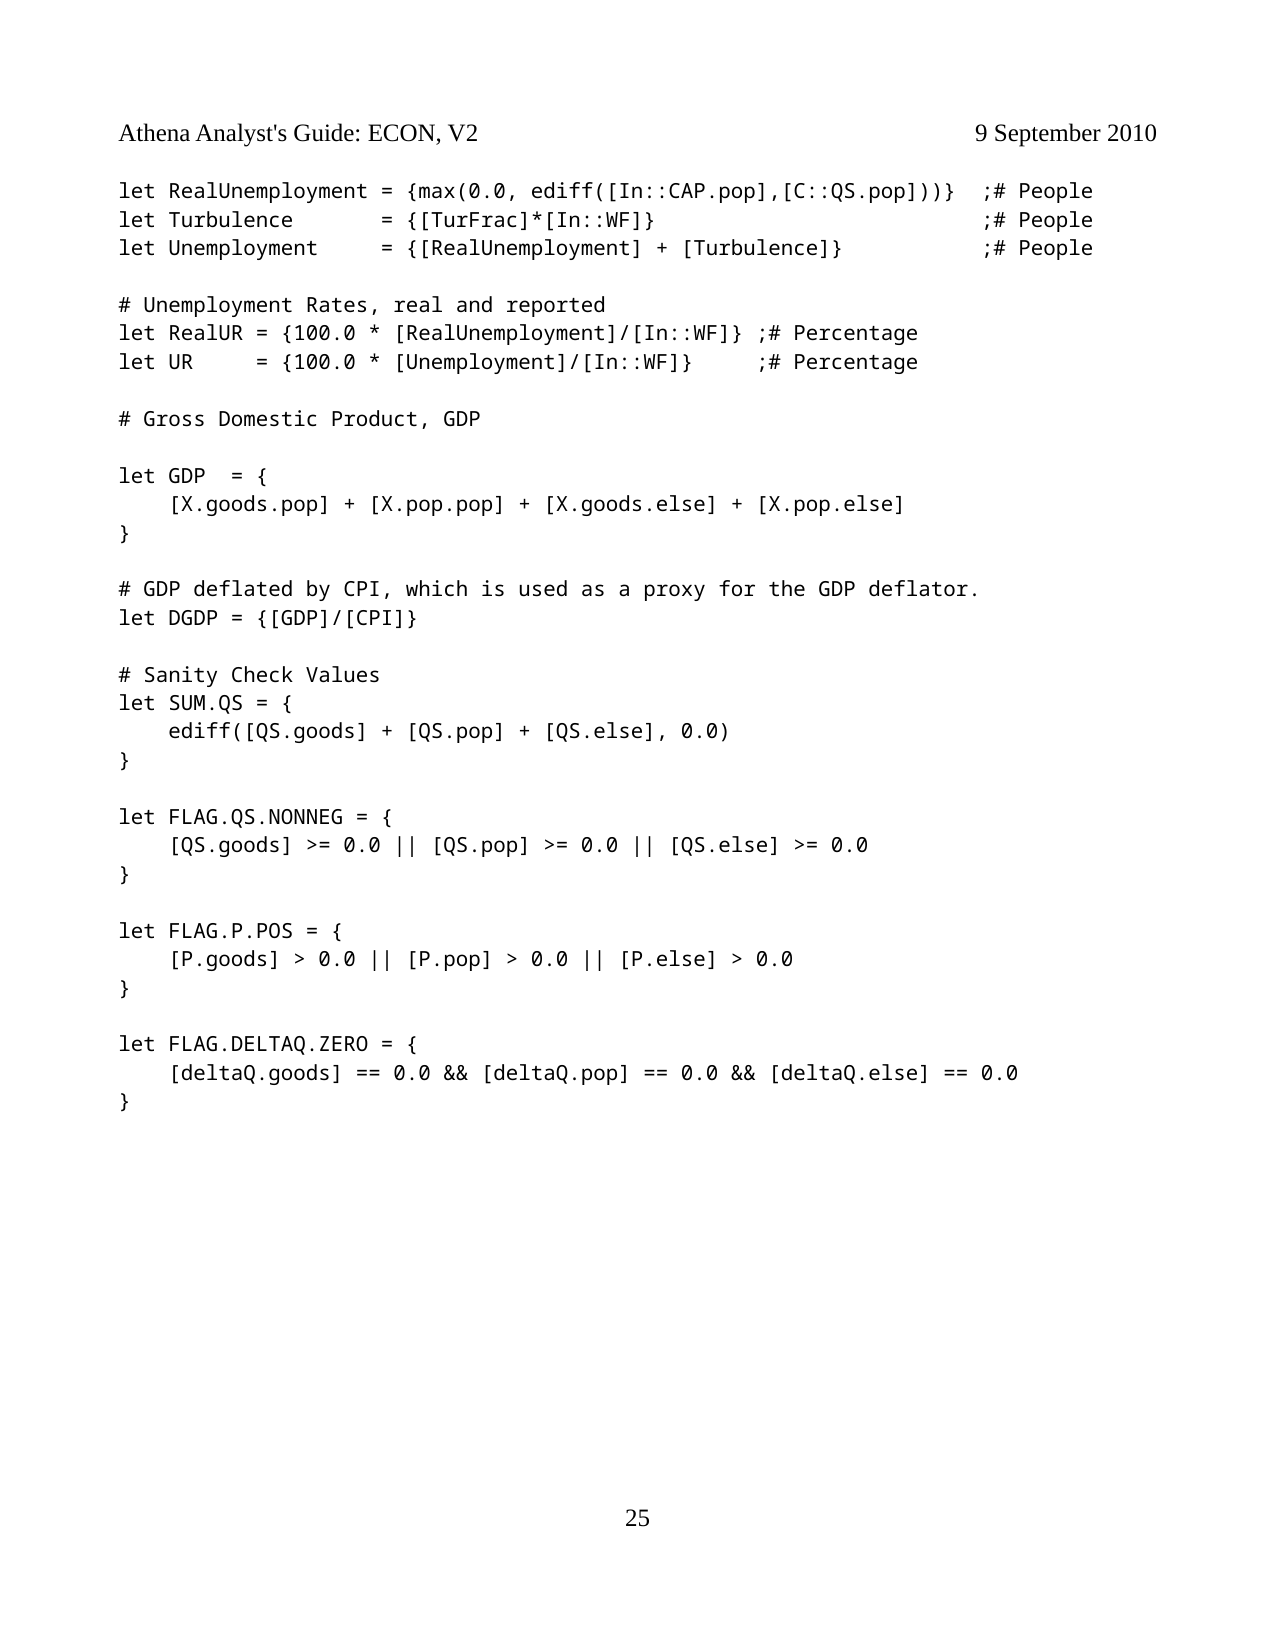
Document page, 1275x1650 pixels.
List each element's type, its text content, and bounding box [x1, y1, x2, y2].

text [QS.goods] >= 0.0 || [QS.pop] >= 0.0 || [QS.else] >= 0.0 [118, 830, 1157, 859]
text # Sanity Check Values [118, 660, 1157, 688]
text } [118, 859, 1157, 887]
text let SUM.QS = { [118, 688, 1157, 717]
text } [118, 518, 1157, 546]
text } [118, 745, 1157, 773]
text # GDP deflated by CPI, which is used as a proxy for the GDP deflator. [118, 574, 1157, 603]
text let Unemployment = {[RealUnemployment] + [Turbulence]} ;# People [118, 233, 1157, 262]
text let DGDP = {[GDP]/[CPI]} [118, 603, 1157, 631]
text let FLAG.P.POS = { [118, 916, 1157, 944]
text let Turbulence = {[TurFrac]*[In::WF]} ;# People [118, 205, 1157, 233]
text let FLAG.DELTAQ.ZERO = { [118, 1029, 1157, 1058]
text ediff([QS.goods] + [QS.pop] + [QS.else], 0.0) [118, 717, 1157, 745]
text let RealUnemployment = {max(0.0, ediff([In::CAP.pop],[C::QS.pop]))} ;# People [118, 176, 1157, 205]
text let GDP = { [118, 461, 1157, 489]
text } [118, 1086, 1157, 1115]
text [deltaQ.goods] == 0.0 && [deltaQ.pop] == 0.0 && [deltaQ.else] == 0.0 [118, 1058, 1157, 1086]
text let FLAG.QS.NONNEG = { [118, 802, 1157, 830]
text [P.goods] > 0.0 || [P.pop] > 0.0 || [P.else] > 0.0 [118, 944, 1157, 973]
text [X.goods.pop] + [X.pop.pop] + [X.goods.else] + [X.pop.else] [118, 489, 1157, 518]
text # Gross Domestic Product, GDP [118, 404, 1157, 432]
text let UR = {100.0 * [Unemployment]/[In::WF]} ;# Percentage [118, 347, 1157, 375]
text # Unemployment Rates, real and reported [118, 290, 1157, 318]
text let RealUR = {100.0 * [RealUnemployment]/[In::WF]} ;# Percentage [118, 318, 1157, 347]
text } [118, 973, 1157, 1001]
